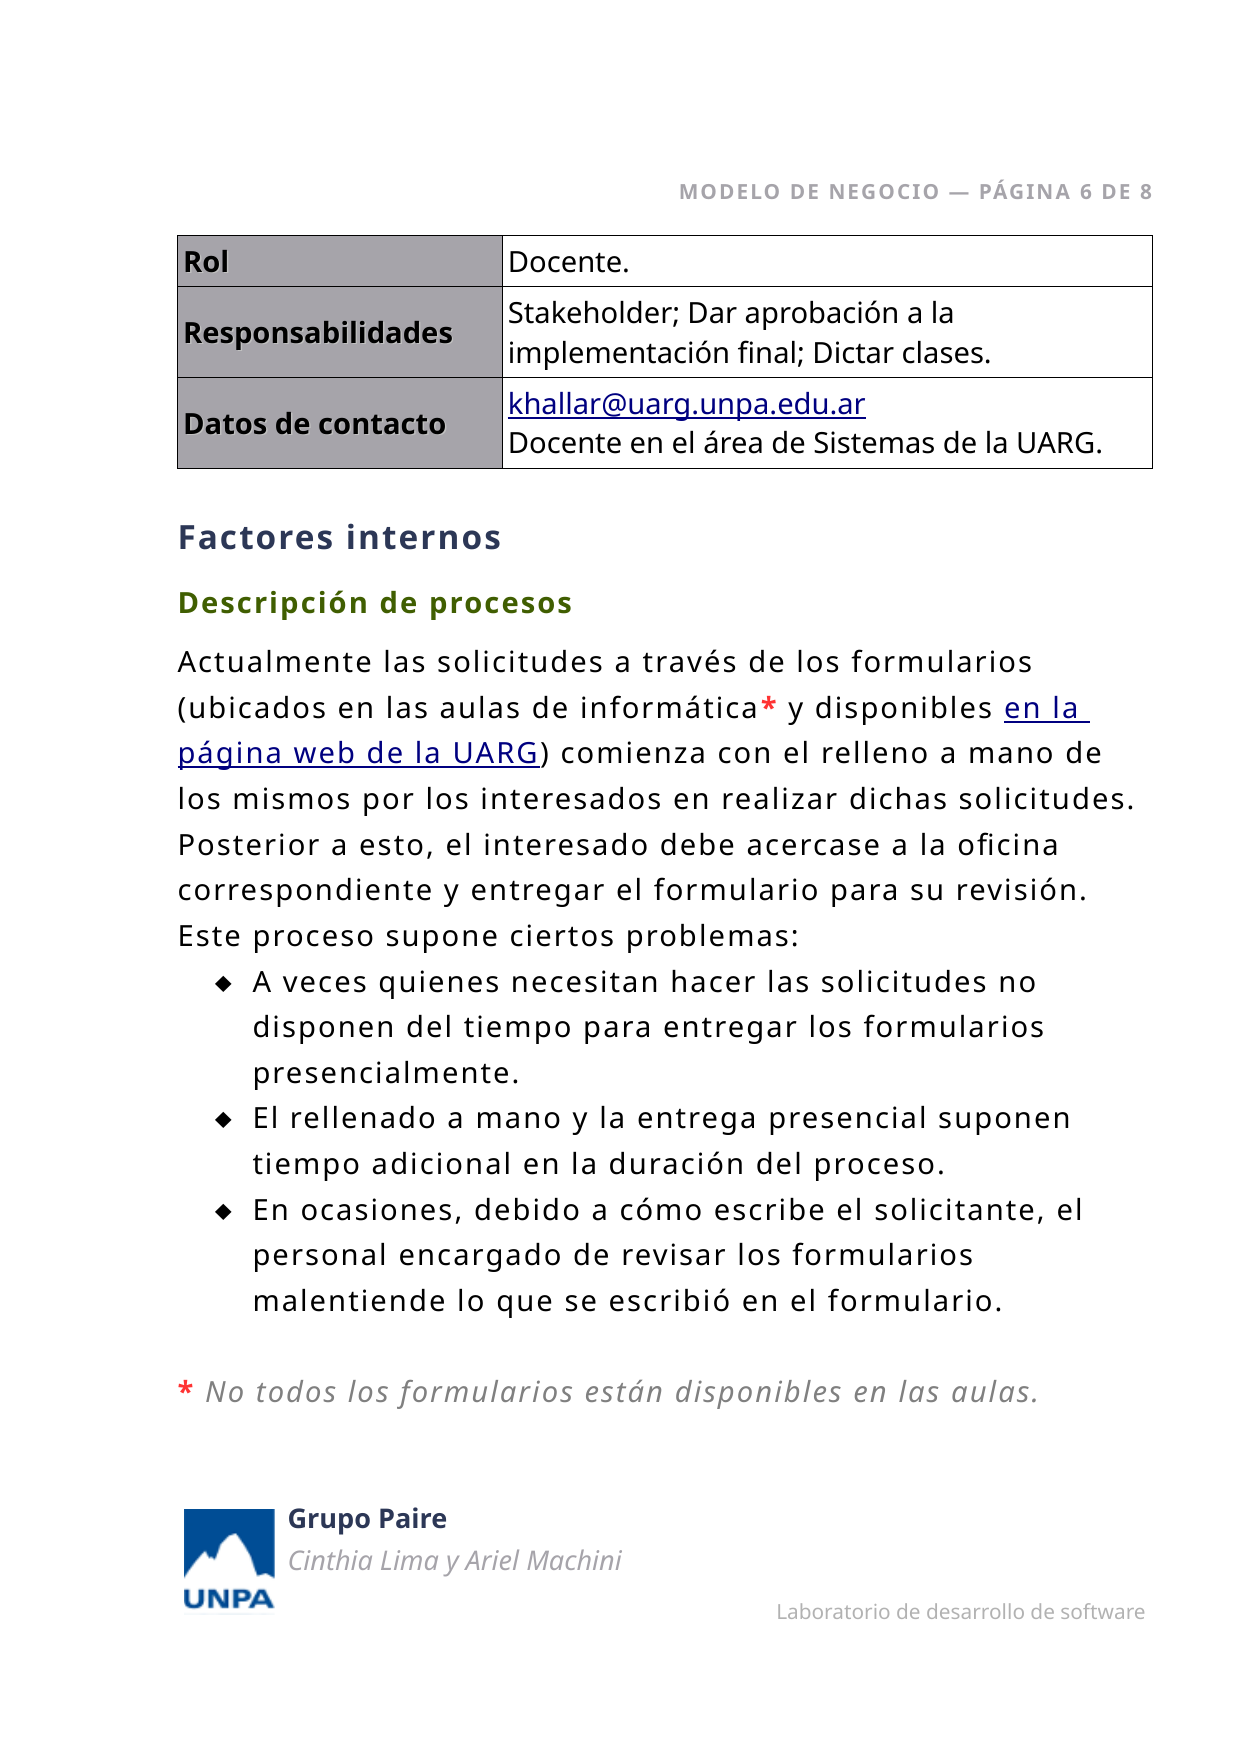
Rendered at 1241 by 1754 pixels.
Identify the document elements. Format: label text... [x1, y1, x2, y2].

table_cell Rol [178, 236, 502, 286]
table_cell Docente. [503, 236, 1152, 286]
text Factores internos [177, 514, 1152, 559]
text Descripción de procesos [177, 582, 1152, 622]
table_cell Stakeholder; Dar aprobación a la implementación final; Dictar clases. [503, 287, 1152, 377]
text Este proceso supone ciertos problemas: [177, 915, 1152, 955]
list En ocasiones, debido a cómo escribe el solicitante, el personal encargado de revisar los formularios malentiende lo que se escribió en el formulario. [215, 1189, 1152, 1320]
picture [184, 1509, 275, 1615]
text * No todos los formularios están disponibles en las aulas. [177, 1326, 1152, 1411]
table_cell Responsabilidades [178, 287, 502, 377]
text Actualmente las solicitudes a través de los formularios (ubicados en las aulas de informática* y disponibles en la página web de la UARG) comienza con el relleno a mano de los mismos por los interesados en realizar dichas solicitudes. Posterior a esto, el interesado debe acercase a la oficina correspondiente y entregar el formulario para su revisión. [177, 642, 1152, 909]
list El rellenado a mano y la entrega presencial suponen tiempo adicional en la duración del proceso. [215, 1098, 1152, 1183]
table_cell khallar@uarg.unpa.edu.ar Docente en el área de Sistemas de la UARG. [503, 378, 1152, 468]
list A veces quienes necesitan hacer las solicitudes no disponen del tiempo para entregar los formularios presencialmente. [215, 961, 1152, 1092]
table_cell Datos de contacto [178, 378, 502, 468]
